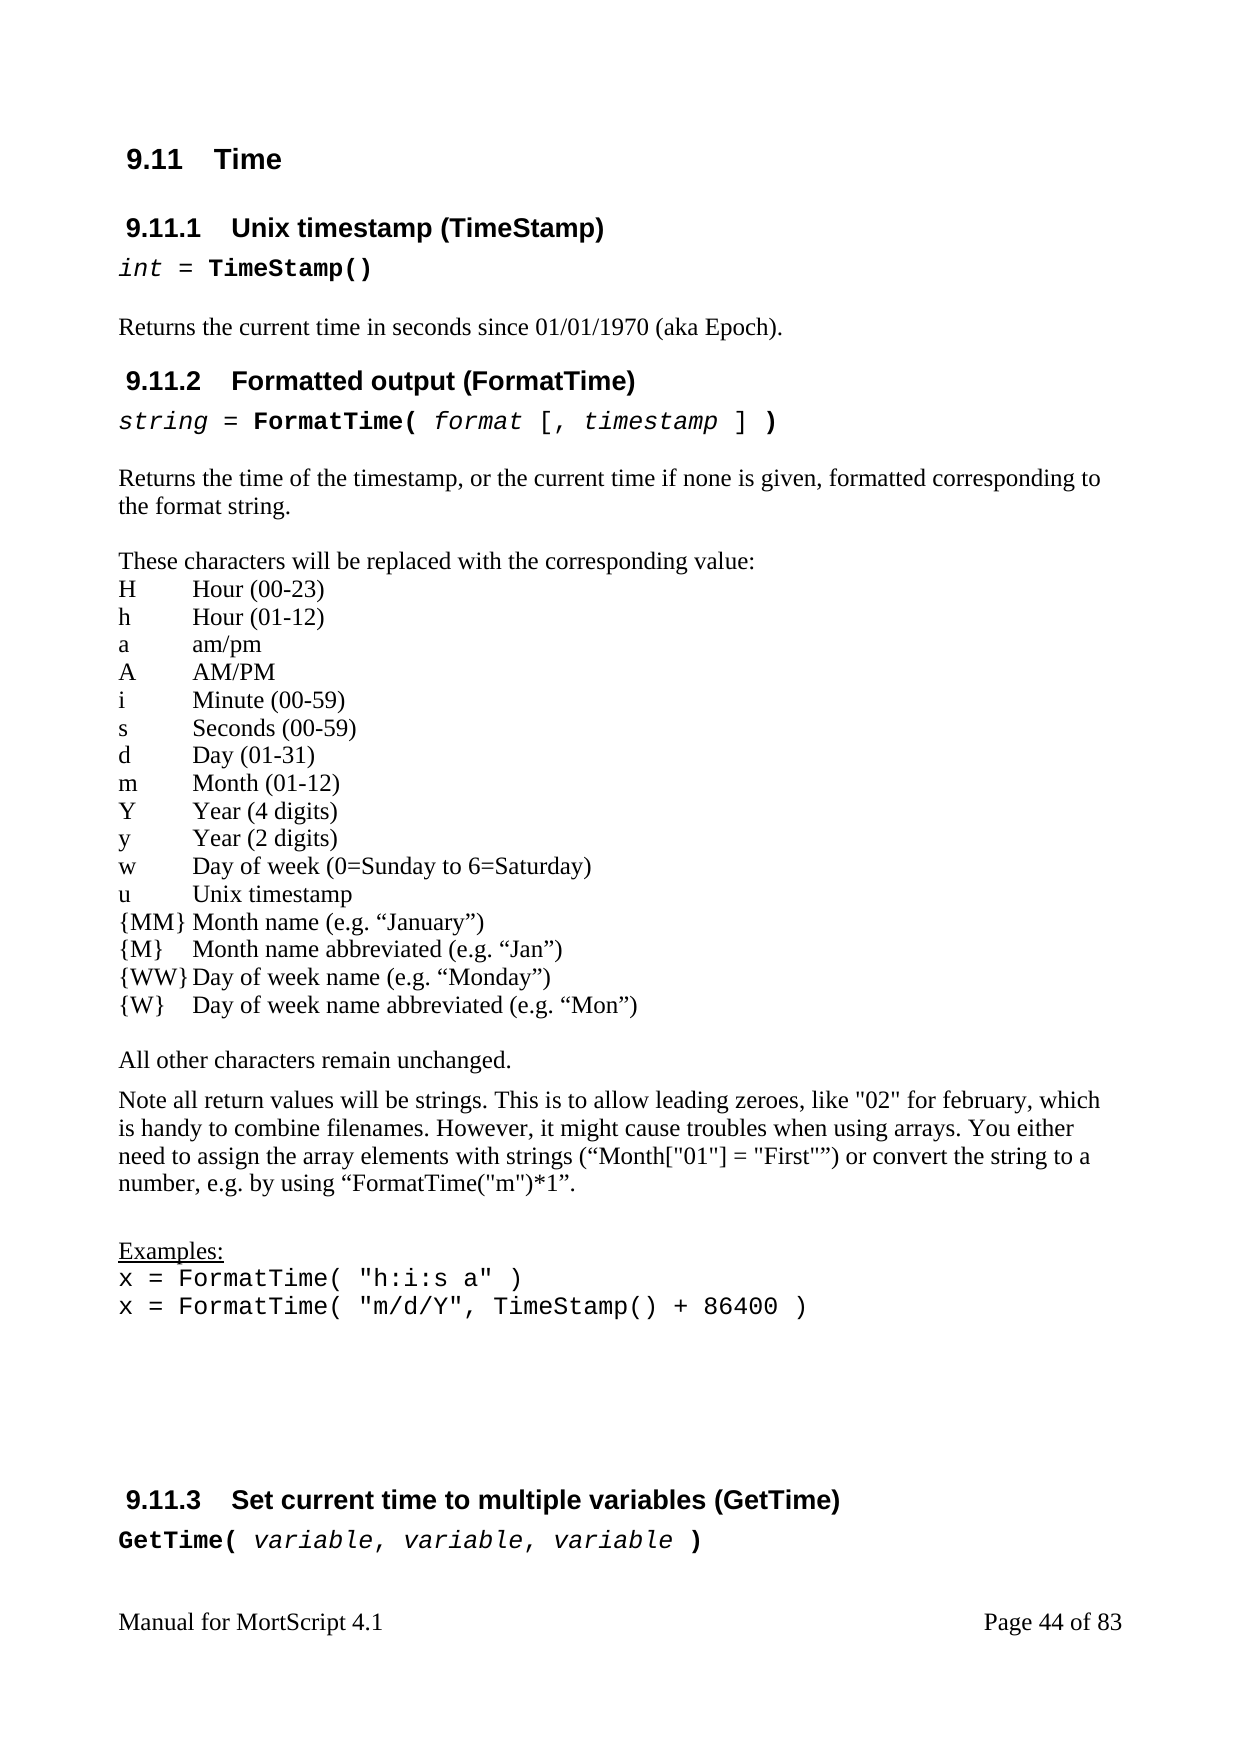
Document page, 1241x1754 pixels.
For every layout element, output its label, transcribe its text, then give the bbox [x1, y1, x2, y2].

text Returns the time of the timestamp, or the current time if none is given, formatted corresponding to the format string. [118, 464, 1122, 520]
text All other characters remain unchanged. [118, 1046, 1122, 1074]
text int = TimeStamp() [118, 256, 1122, 284]
text {M} Month name abbreviated (e.g. “Jan”) [118, 935, 1122, 963]
text Note all return values will be strings. This is to allow leading zeroes, like "02" for february, which is handy to combine filenames. However, it might cause troubles when using arrays. You either need to assign the array elements with strings (“Month["01"] = "First"”) or convert the string to a number, e.g. by using “FormatTime("m")*1”. [118, 1086, 1122, 1197]
text string = FormatTime( format [, timestamp ] ) [118, 408, 1122, 437]
text Returns the current time in seconds since 01/01/1970 (aka Epoch). [118, 313, 1122, 340]
text u Unix timestamp [118, 880, 1122, 908]
subtitle Unix timestamp (TimeStamp) [118, 213, 1122, 243]
subtitle Formatted output (FormatTime) [118, 365, 1122, 396]
text GetTime( variable, variable, variable ) [118, 1528, 1122, 1556]
text m Month (01-12) [118, 769, 1122, 797]
text w Day of week (0=Sunday to 6=Saturday) [118, 852, 1122, 880]
text {WW} Day of week name (e.g. “Monday”) [118, 963, 1122, 991]
text s Seconds (00-59) [118, 714, 1122, 741]
text h Hour (01-12) [118, 603, 1122, 631]
subtitle Set current time to multiple variables (GetTime) [118, 1485, 1122, 1516]
subtitle Time [118, 143, 1122, 176]
text Examples: [118, 1237, 1122, 1265]
text a am/pm [118, 631, 1122, 658]
text {W} Day of week name abbreviated (e.g. “Mon”) [118, 991, 1122, 1018]
text x = FormatTime( "h:i:s a" ) [118, 1265, 1122, 1293]
text d Day (01-31) [118, 741, 1122, 769]
text y Year (2 digits) [118, 824, 1122, 852]
text These characters will be replaced with the corresponding value: [118, 547, 1122, 575]
text {MM} Month name (e.g. “January”) [118, 908, 1122, 935]
text H Hour (00-23) [118, 575, 1122, 603]
text x = FormatTime( "m/d/Y", TimeStamp() + 86400 ) [118, 1293, 1122, 1322]
text A AM/PM [118, 658, 1122, 686]
text i Minute (00-59) [118, 686, 1122, 714]
text Y Year (4 digits) [118, 797, 1122, 824]
